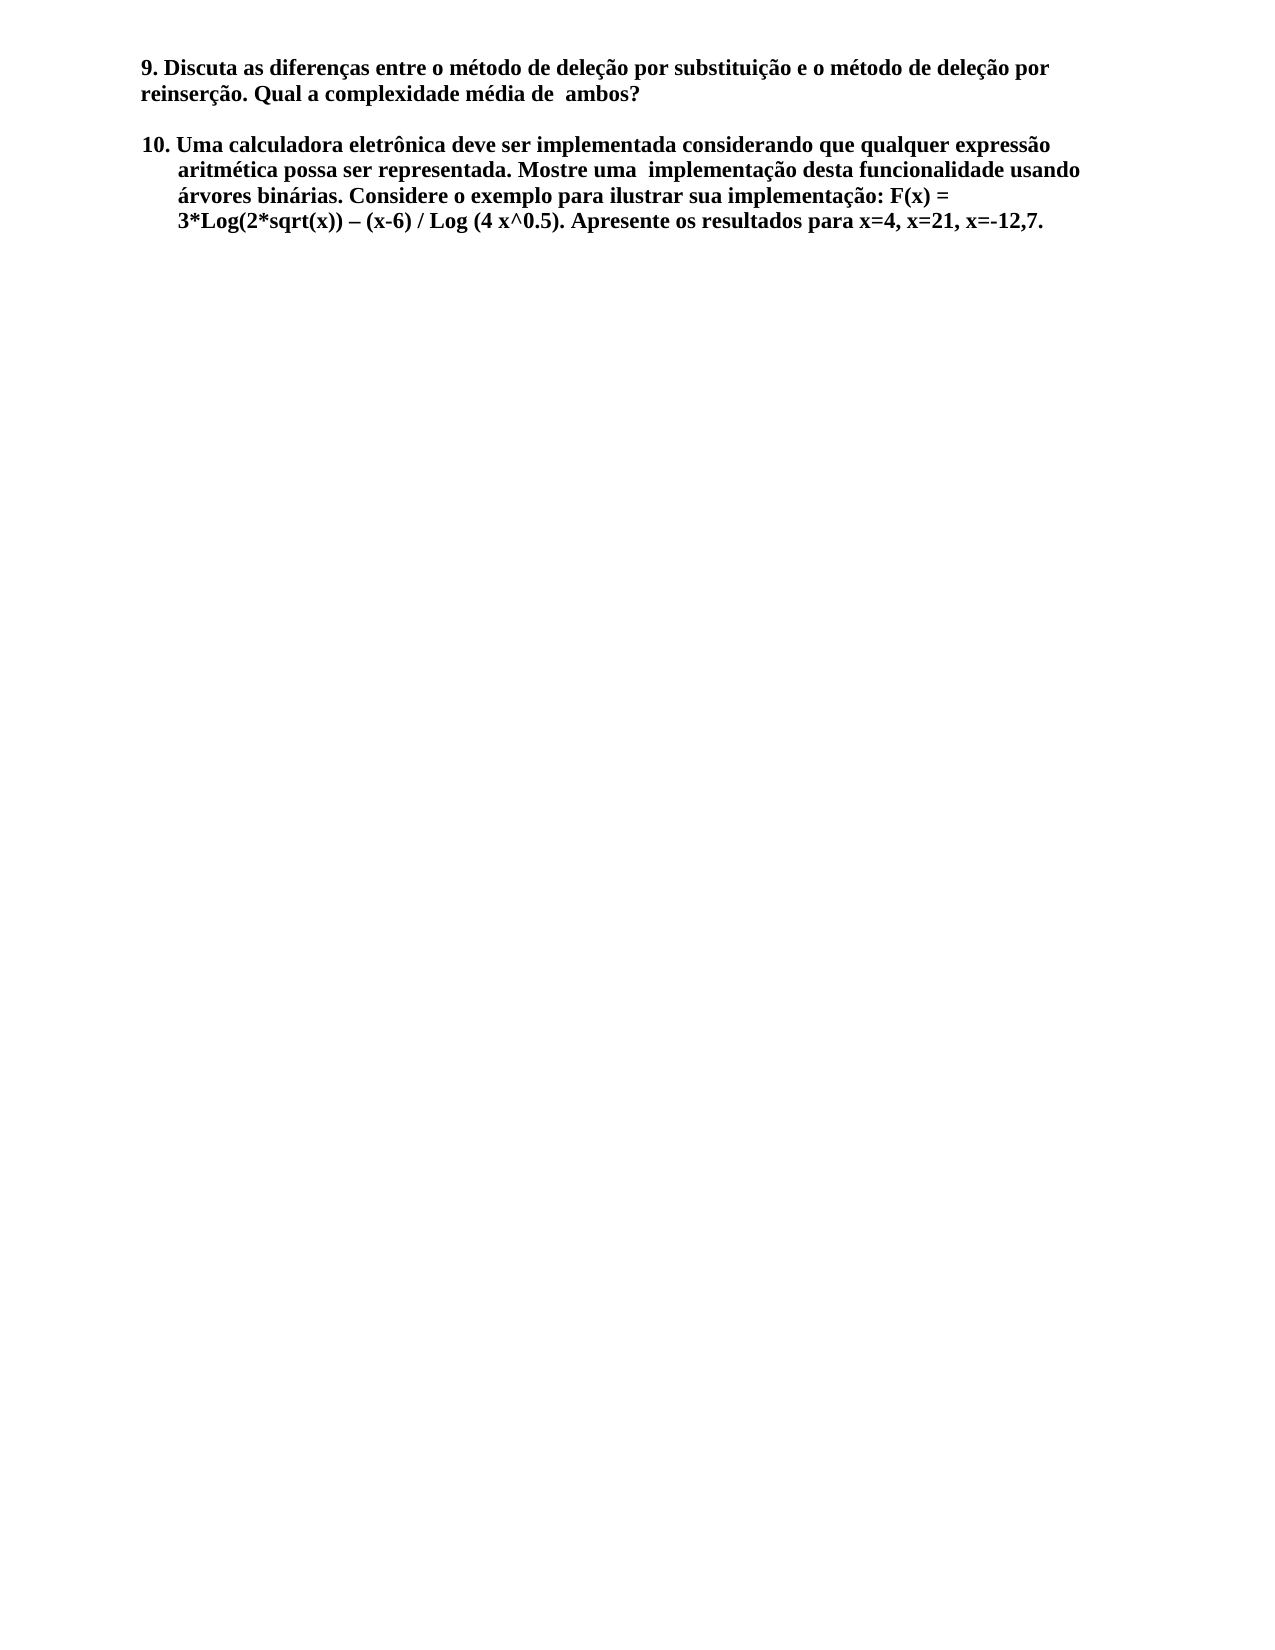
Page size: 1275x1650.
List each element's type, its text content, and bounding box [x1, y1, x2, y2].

text 10. Uma calculadora eletrônica deve ser implementada considerando que qualquer expressão aritmética possa ser representada. Mostre uma implementação desta funcionalidade usando árvores binárias. Considere o exemplo para ilustrar sua implementação: F(x) = 3*Log(2*sqrt(x)) – (x-6) / Log (4 x^0.5). Apresente os resultados para x=4, x=21, x=-12,7. [142, 133, 1089, 233]
text 9. Discuta as diferenças entre o método de deleção por substituição e o método de deleção por reinserção. Qual a complexidade média de ambos? [140, 56, 1089, 106]
